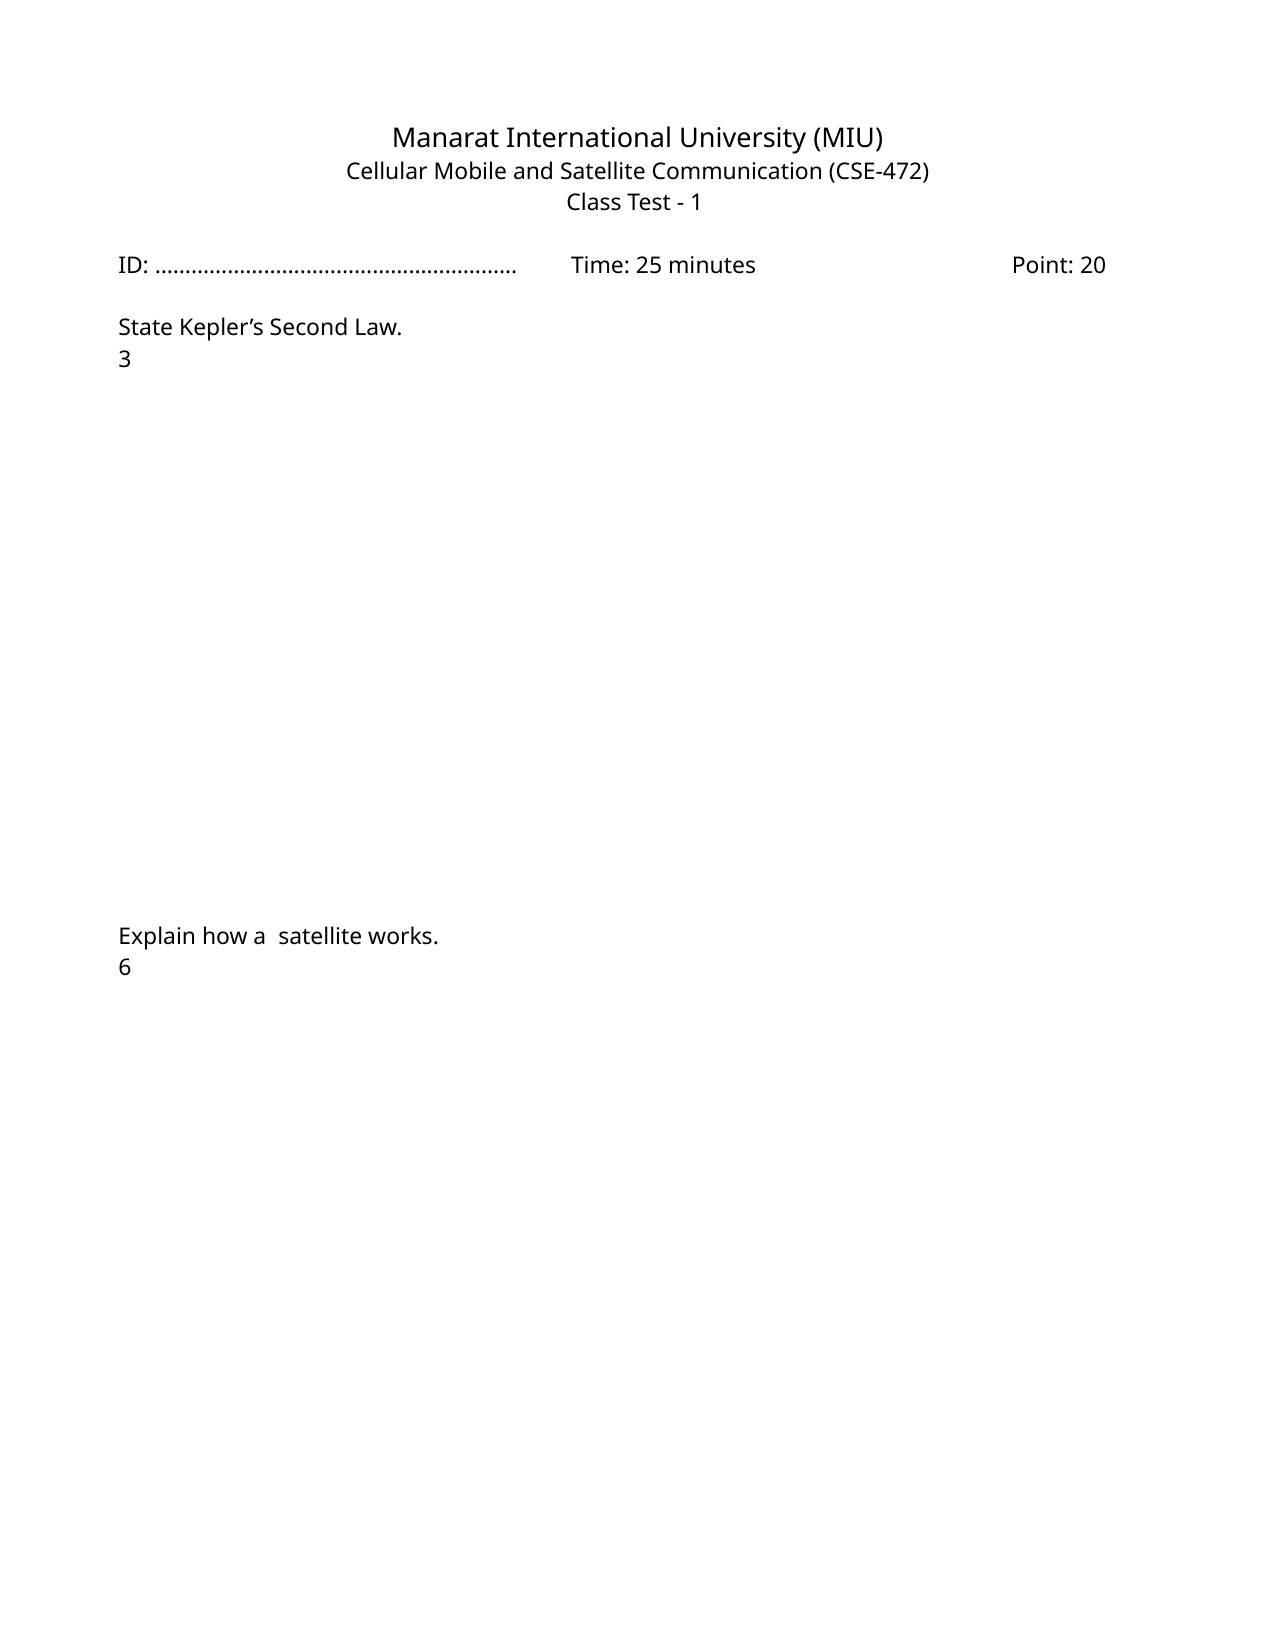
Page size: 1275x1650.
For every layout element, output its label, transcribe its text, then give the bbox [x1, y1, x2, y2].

text ID: …………………………………………………… Time: 25 minutes Point: 20 [118, 249, 1157, 280]
subtitle Explain how a satellite works. 6 [118, 919, 1157, 982]
text Class Test - 1 [118, 186, 1157, 217]
text State Kepler’s Second Law. 3 [118, 311, 1157, 374]
text Cellular Mobile and Satellite Communication (CSE-472) [118, 155, 1157, 186]
text Manarat International University (MIU) [118, 118, 1157, 155]
